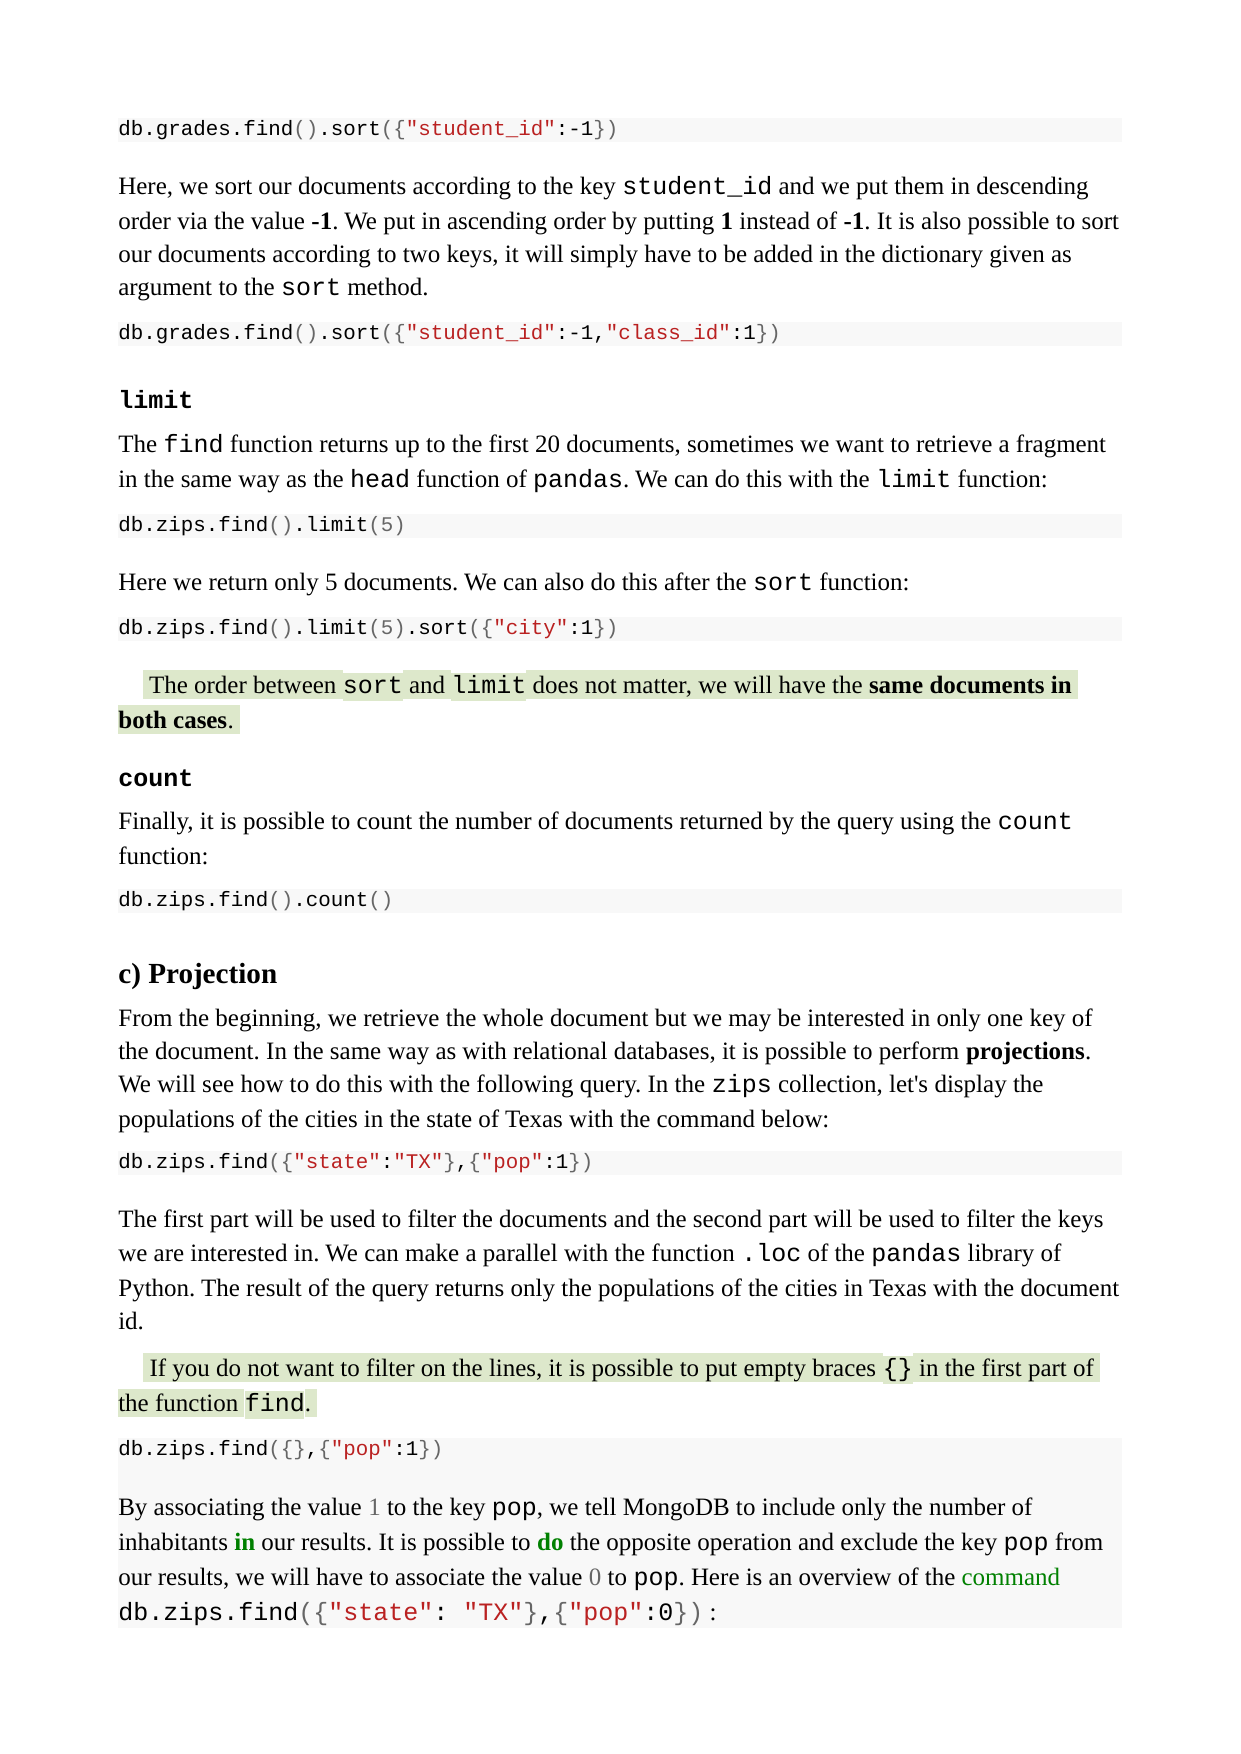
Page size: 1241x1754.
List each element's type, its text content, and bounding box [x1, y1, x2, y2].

text By associating the value 1 to the key pop, we tell MongoDB to include only the number of inhabitants in our results. It is possible to do the opposite operation and exclude the key pop from our results, we will have to associate the value 0 to pop. Here is an overview of the command db.zips.find({"state": "TX"},{"pop":0}) : [118, 1492, 1122, 1628]
text db.zips.find().limit(5) [118, 514, 1122, 538]
text The order between sort and limit does not matter, we will have the same documents in both cases. [118, 670, 1122, 734]
text db.zips.find().limit(5).sort({"city":1}) [118, 617, 1122, 641]
text db.grades.find().sort({"student_id":-1}) [118, 118, 1122, 142]
text Here we return only 5 documents. We can also do this after the sort function: [118, 567, 1122, 598]
text db.zips.find().count() [118, 889, 1122, 913]
text The find function returns up to the first 20 documents, sometimes we want to retrieve a fragment in the same way as the head function of pandas. We can do this with the limit function: [118, 429, 1122, 495]
subtitle count [118, 765, 1122, 794]
text Finally, it is possible to count the number of documents returned by the query using the count function: [118, 806, 1122, 870]
subtitle limit [118, 388, 1122, 416]
text From the beginning, we retrieve the whole document but we may be interested in only one key of the document. In the same way as with relational databases, it is possible to perform projections. We will see how to do this with the following query. In the zips collection, let's display the populations of the cities in the state of Texas with the command below: [118, 1003, 1122, 1133]
text db.zips.find({"state":"TX"},{"pop":1}) [118, 1151, 1122, 1175]
text If you do not want to filter on the lines, it is possible to put empty braces {} in the first part of the function find. [118, 1353, 1122, 1419]
text Here, we sort our documents according to the key student_id and we put them in descending order via the value -1. We put in ascending order by putting 1 instead of -1. It is also possible to sort our documents according to two keys, it will simply have to be added in the dictionary given as argument to the sort method. [118, 171, 1122, 303]
text The first part will be used to filter the documents and the second part will be used to filter the keys we are interested in. We can make a parallel with the function .loc of the pandas library of Python. The result of the query returns only the populations of the cities in Texas with the document id. [118, 1204, 1122, 1334]
text db.grades.find().sort({"student_id":-1,"class_id":1}) [118, 322, 1122, 346]
subtitle c) Projection [118, 957, 1122, 990]
text db.zips.find({},{"pop":1}) [118, 1438, 1122, 1462]
